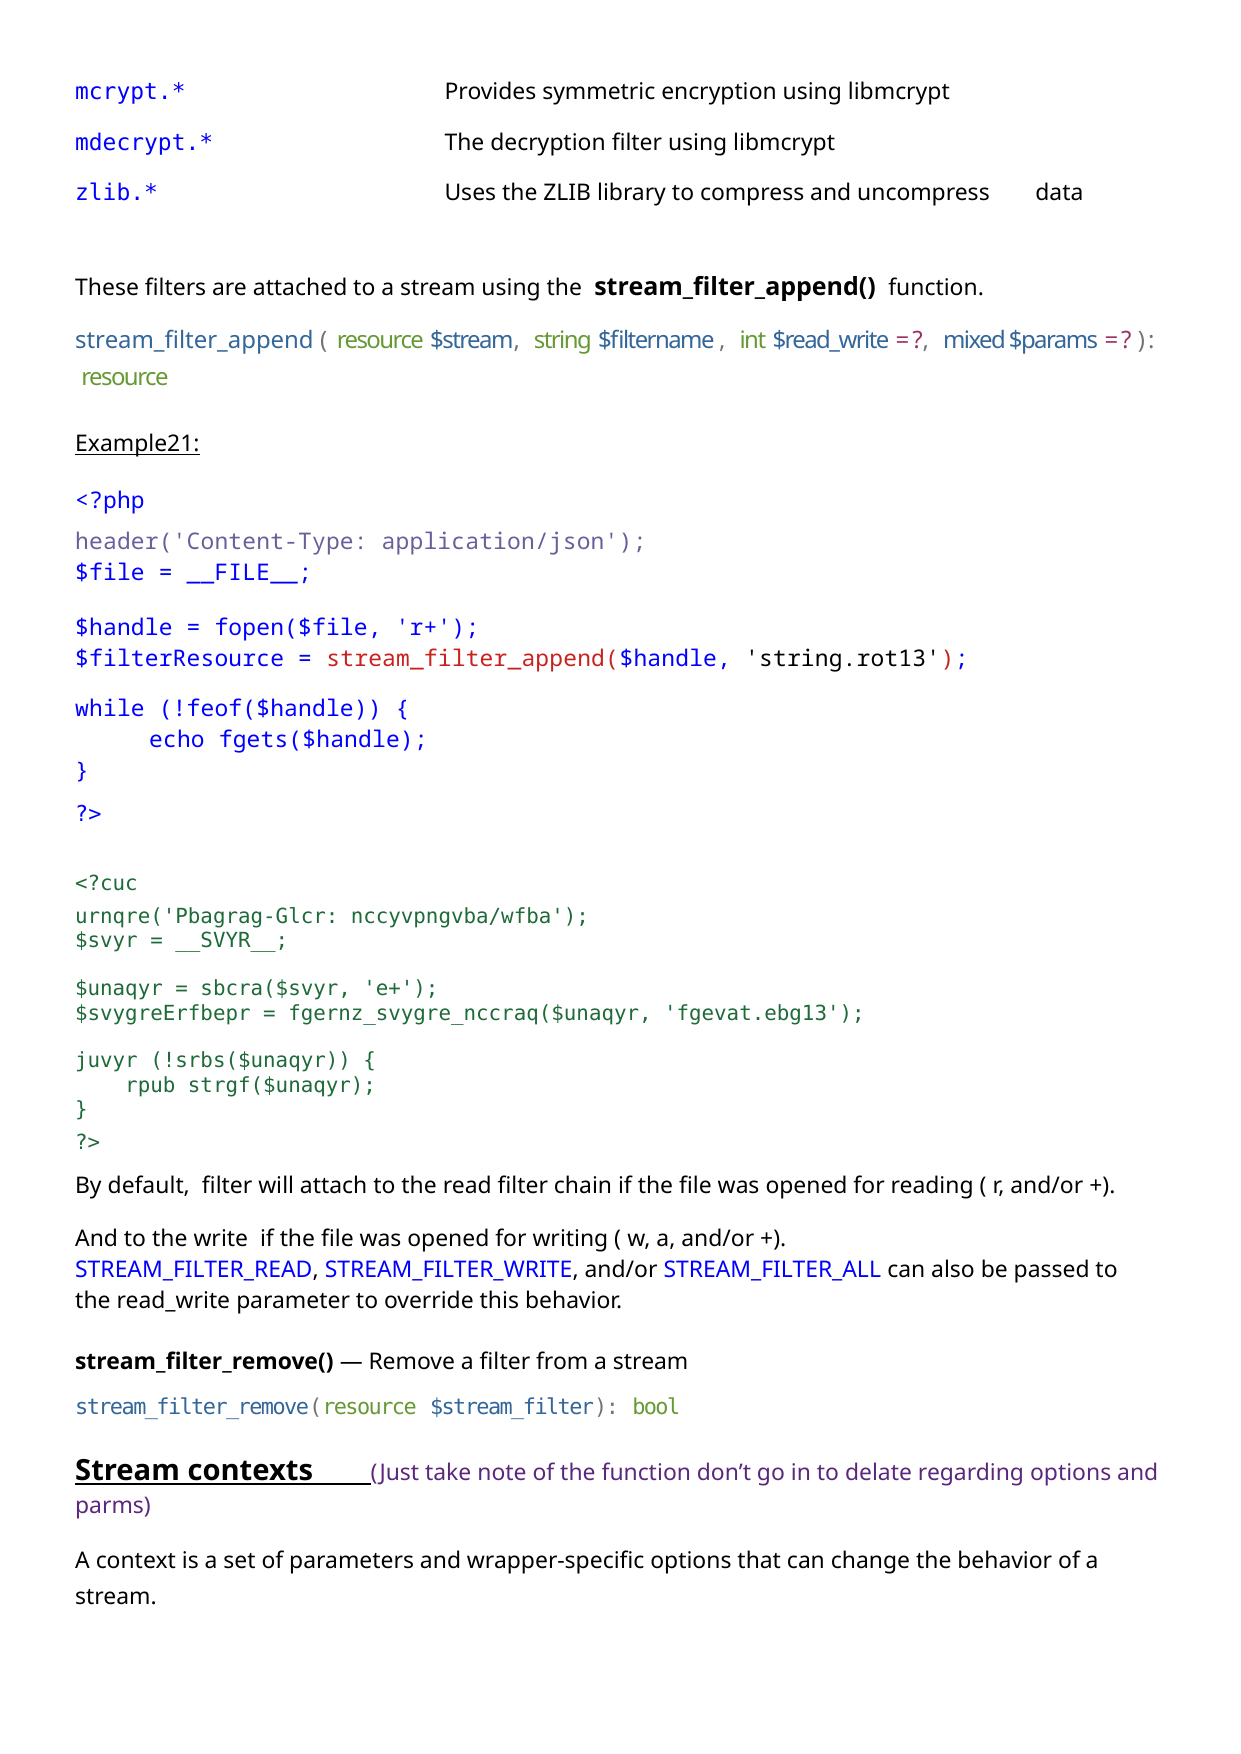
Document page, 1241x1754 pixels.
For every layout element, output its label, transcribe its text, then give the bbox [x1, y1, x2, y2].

text $svyr = __SVYR__; [75, 928, 1166, 953]
text mcrypt.* Provides symmetric encryption using libmcrypt [75, 75, 1166, 106]
text urnqre('Pbagrag-Glcr: nccyvpngvba/wfba'); [75, 904, 1166, 928]
text $svygreErfbepr = fgernz_svygre_nccraq($unaqyr, 'fgevat.ebg13'); [75, 1001, 1166, 1025]
text $handle = fopen($file, 'r+'); [75, 611, 1166, 642]
subtitle Stream contexts (Just take note of the function don’t go in to delate regarding options and parms) [75, 1449, 1166, 1520]
text <?php [75, 484, 1166, 516]
text $file = __FILE__; [75, 556, 1166, 587]
text Example21: [75, 427, 1166, 459]
text } [75, 754, 1166, 785]
text ?> [75, 1130, 1166, 1154]
text By default, filter will attach to the read filter chain if the file was opened for reading ( r, and/or +). [75, 1169, 1166, 1201]
text } [75, 1097, 1166, 1121]
text stream_filter_remove(resource $stream_filter): bool [75, 1394, 1166, 1420]
text zlib.* Uses the ZLIB library to compress and uncompress data [75, 176, 1166, 238]
text stream_filter_remove() — Remove a filter from a stream [75, 1345, 1166, 1376]
text header('Content-Type: application/json'); [75, 524, 1166, 556]
text These filters are attached to a stream using the stream_filter_append() function. [75, 269, 1166, 303]
text <?cuc [75, 871, 1166, 895]
text while (!feof($handle)) { [75, 692, 1166, 723]
text A context is a set of parameters and wrapper-specific options that can change the behavior of a stream. [75, 1544, 1166, 1611]
text $unaqyr = sbcra($svyr, 'e+'); [75, 976, 1166, 1001]
text rpub strgf($unaqyr); [75, 1073, 1166, 1097]
text And to the write if the file was opened for writing ( w, a, and/or +). STREAM_FILTER_READ, STREAM_FILTER_WRITE, and/or STREAM_FILTER_ALL can also be passed to the read_write parameter to override this behavior. [75, 1222, 1166, 1316]
text juvyr (!srbs($unaqyr)) { [75, 1048, 1166, 1073]
text $filterResource = stream_filter_append($handle, 'string.rot13'); [75, 642, 1166, 673]
text ?> [75, 797, 1166, 827]
text mdecrypt.* The decryption filter using libmcrypt [75, 126, 1166, 157]
text echo fgets($handle); [75, 723, 1166, 754]
text stream_filter_append ( resource $stream, string $filtername , int $read_write = ?, mixed $params = ? ) : resource [75, 323, 1166, 393]
